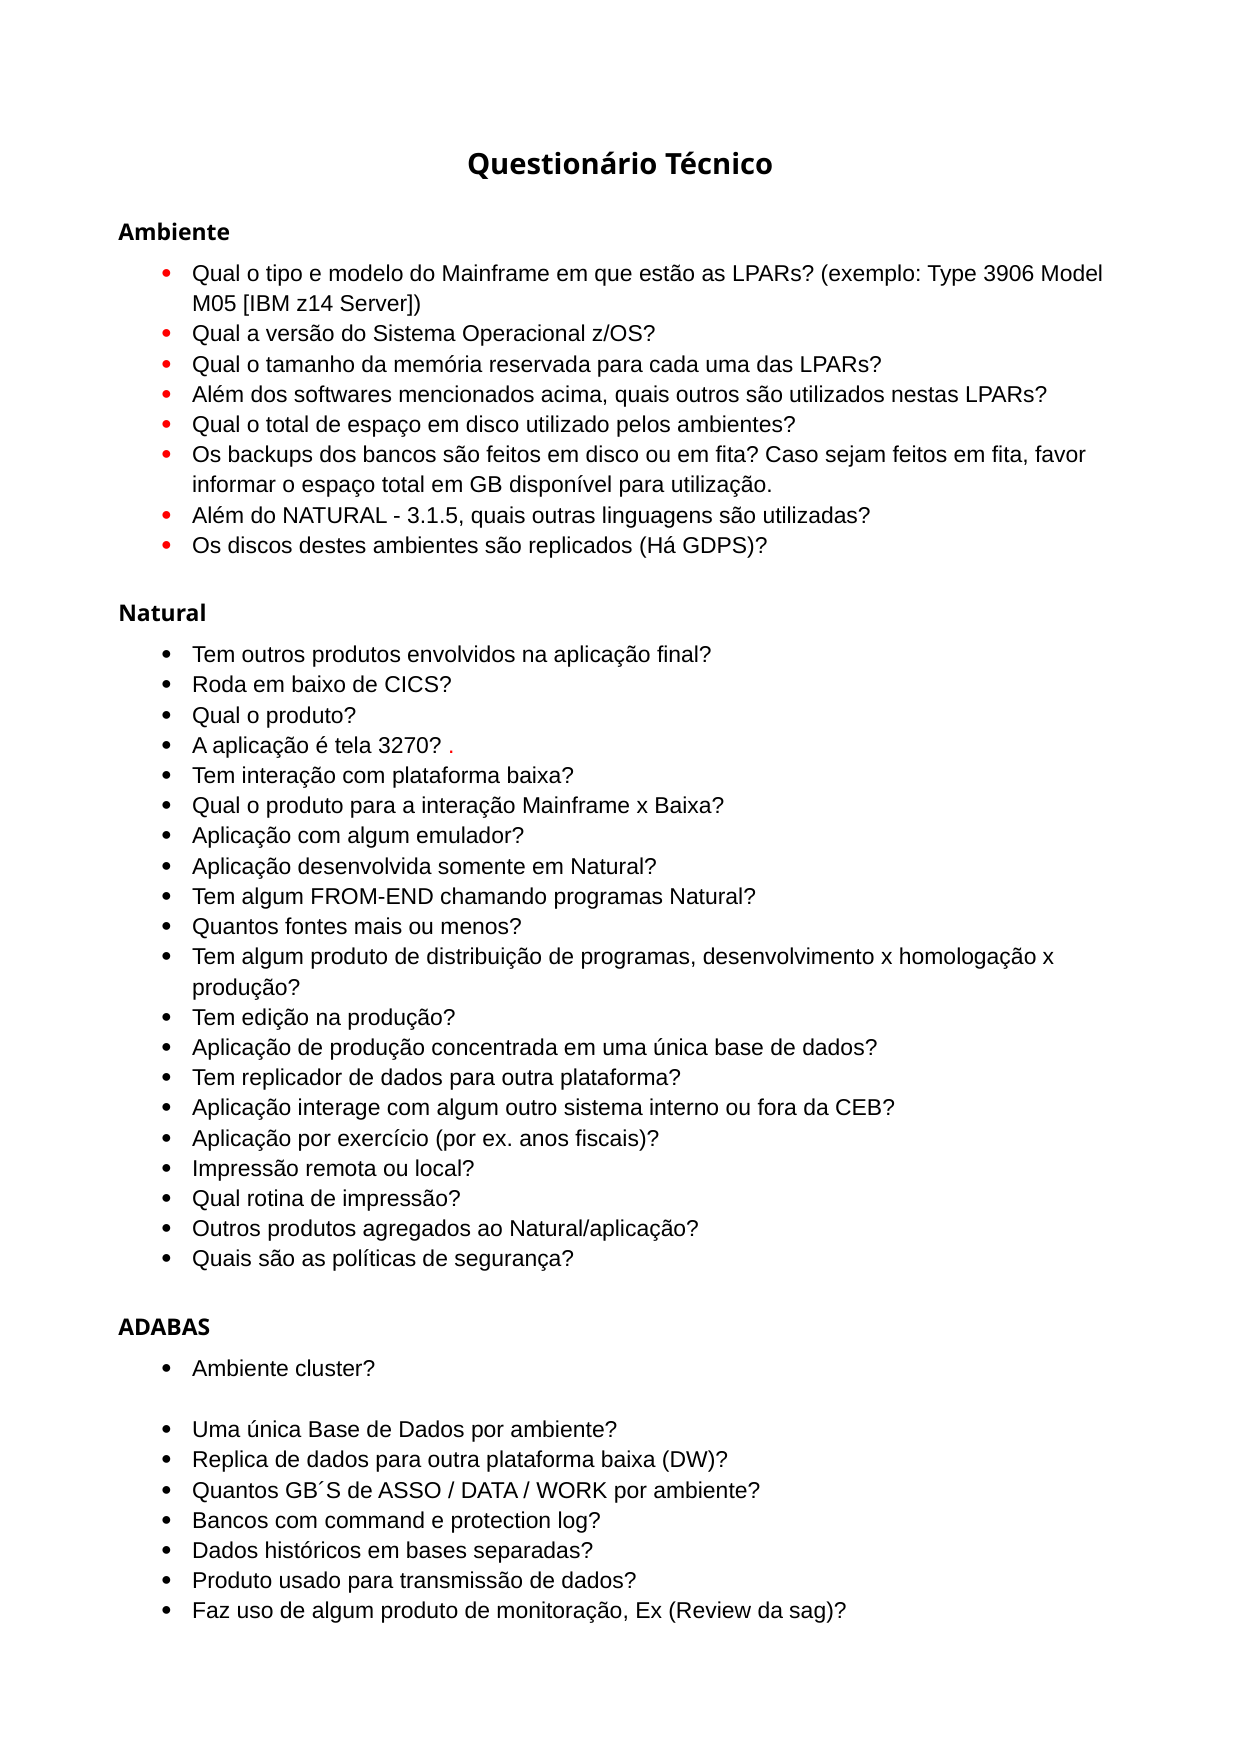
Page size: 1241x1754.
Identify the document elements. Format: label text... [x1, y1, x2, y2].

list Quais são as políticas de segurança? [162, 1245, 1122, 1272]
list Qual o total de espaço em disco utilizado pelos ambientes? [162, 411, 1122, 437]
list Tem edição na produção? [162, 1004, 1122, 1030]
list Quantos GB´S de ASSO / DATA / WORK por ambiente? [162, 1477, 1122, 1503]
list Qual o tipo e modelo do Mainframe em que estão as LPARs? (exemplo: Type 3906 Model M05 [IBM z14 Server]) [162, 260, 1122, 316]
list Aplicação interage com algum outro sistema interno ou fora da CEB? [162, 1094, 1122, 1121]
list Qual o produto para a interação Mainframe x Baixa? [162, 792, 1122, 818]
list Roda em baixo de CICS? [162, 671, 1122, 698]
list Tem algum produto de distribuição de programas, desenvolvimento x homologação x produção? [162, 943, 1122, 1000]
list Tem algum FROM-END chamando programas Natural? [162, 883, 1122, 909]
subtitle Natural [118, 597, 1122, 629]
subtitle ADABAS [118, 1311, 1122, 1342]
subtitle Questionário Técnico [118, 143, 1122, 183]
list A aplicação é tela 3270? . [162, 732, 1122, 758]
list Aplicação desenvolvida somente em Natural? [162, 853, 1122, 879]
list Outros produtos agregados ao Natural/aplicação? [162, 1215, 1122, 1241]
list Aplicação com algum emulador? [162, 822, 1122, 849]
list Aplicação por exercício (por ex. anos fiscais)? [162, 1124, 1122, 1151]
list Impressão remota ou local? [162, 1155, 1122, 1181]
list Qual a versão do Sistema Operacional z/OS? [162, 320, 1122, 347]
list Qual o produto? [162, 702, 1122, 728]
list Tem outros produtos envolvidos na aplicação final? [162, 641, 1122, 667]
list Tem replicador de dados para outra plataforma? [162, 1064, 1122, 1090]
list Além do NATURAL - 3.1.5, quais outras linguagens são utilizadas? [162, 502, 1122, 528]
list Uma única Base de Dados por ambiente? [162, 1416, 1122, 1442]
list Ambiente cluster? [162, 1355, 1122, 1381]
list Tem interação com plataforma baixa? [162, 762, 1122, 788]
list Faz uso de algum produto de monitoração, Ex (Review da sag)? [162, 1597, 1122, 1624]
list Produto usado para transmissão de dados? [162, 1567, 1122, 1593]
list Os backups dos bancos são feitos em disco ou em fita? Caso sejam feitos em fita, favor informar o espaço total em GB disponível para utilização. [162, 441, 1122, 498]
list Qual o tamanho da memória reservada para cada uma das LPARs? [162, 351, 1122, 377]
list Aplicação de produção concentrada em uma única base de dados? [162, 1034, 1122, 1060]
list Além dos softwares mencionados acima, quais outros são utilizados nestas LPARs? [162, 381, 1122, 407]
list Dados históricos em bases separadas? [162, 1537, 1122, 1563]
list Qual rotina de impressão? [162, 1185, 1122, 1211]
subtitle Ambiente [118, 216, 1122, 247]
list Os discos destes ambientes são replicados (Há GDPS)? [162, 532, 1122, 558]
list Quantos fontes mais ou menos? [162, 913, 1122, 939]
list Bancos com command e protection log? [162, 1507, 1122, 1533]
list Replica de dados para outra plataforma baixa (DW)? [162, 1446, 1122, 1473]
